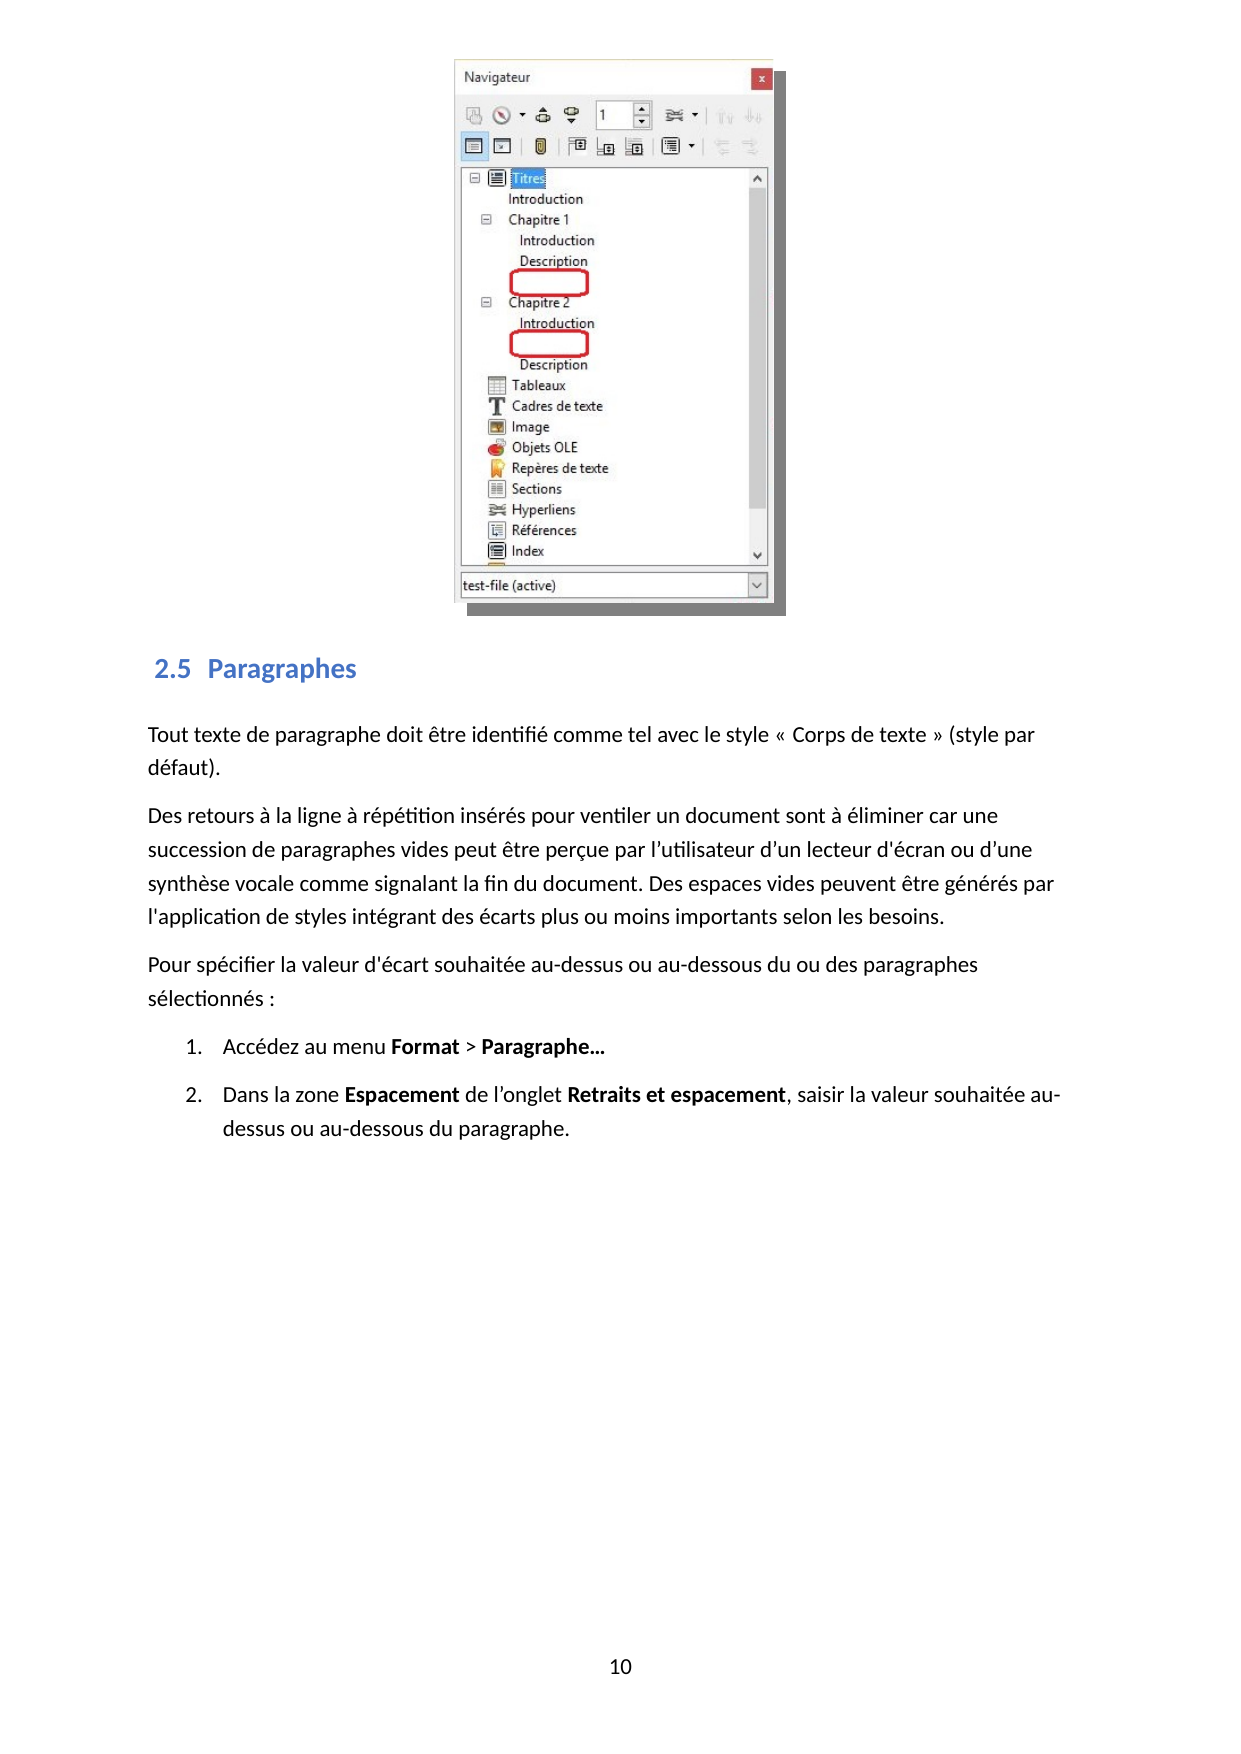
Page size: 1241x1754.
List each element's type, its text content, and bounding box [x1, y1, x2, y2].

list Accédez au menu Format > Paragraphe… [185, 1032, 1093, 1060]
subtitle Paragraphes [148, 650, 1093, 686]
text Des retours à la ligne à répétition insérés pour ventiler un document sont à éliminer car une succession de paragraphes vides peut être perçue par l’utilisateur d’un lecteur d'écran ou d’une synthèse vocale comme signalant la fin du document. Des espaces vides peuvent être générés par l'application de styles intégrant des écarts plus ou moins importants selon les besoins. [148, 802, 1093, 930]
text Pour spécifier la valeur d'écart souhaitée au-dessus ou au-dessous du ou des paragraphes sélectionnés : [148, 950, 1093, 1012]
picture [454, 59, 774, 603]
text Tout texte de paragraphe doit être identifié comme tel avec le style « Corps de texte » (style par défaut). [148, 720, 1093, 781]
list Dans la zone Espacement de l’onglet Retraits et espacement, saisir la valeur souhaitée au-dessus ou au-dessous du paragraphe. [185, 1080, 1093, 1142]
